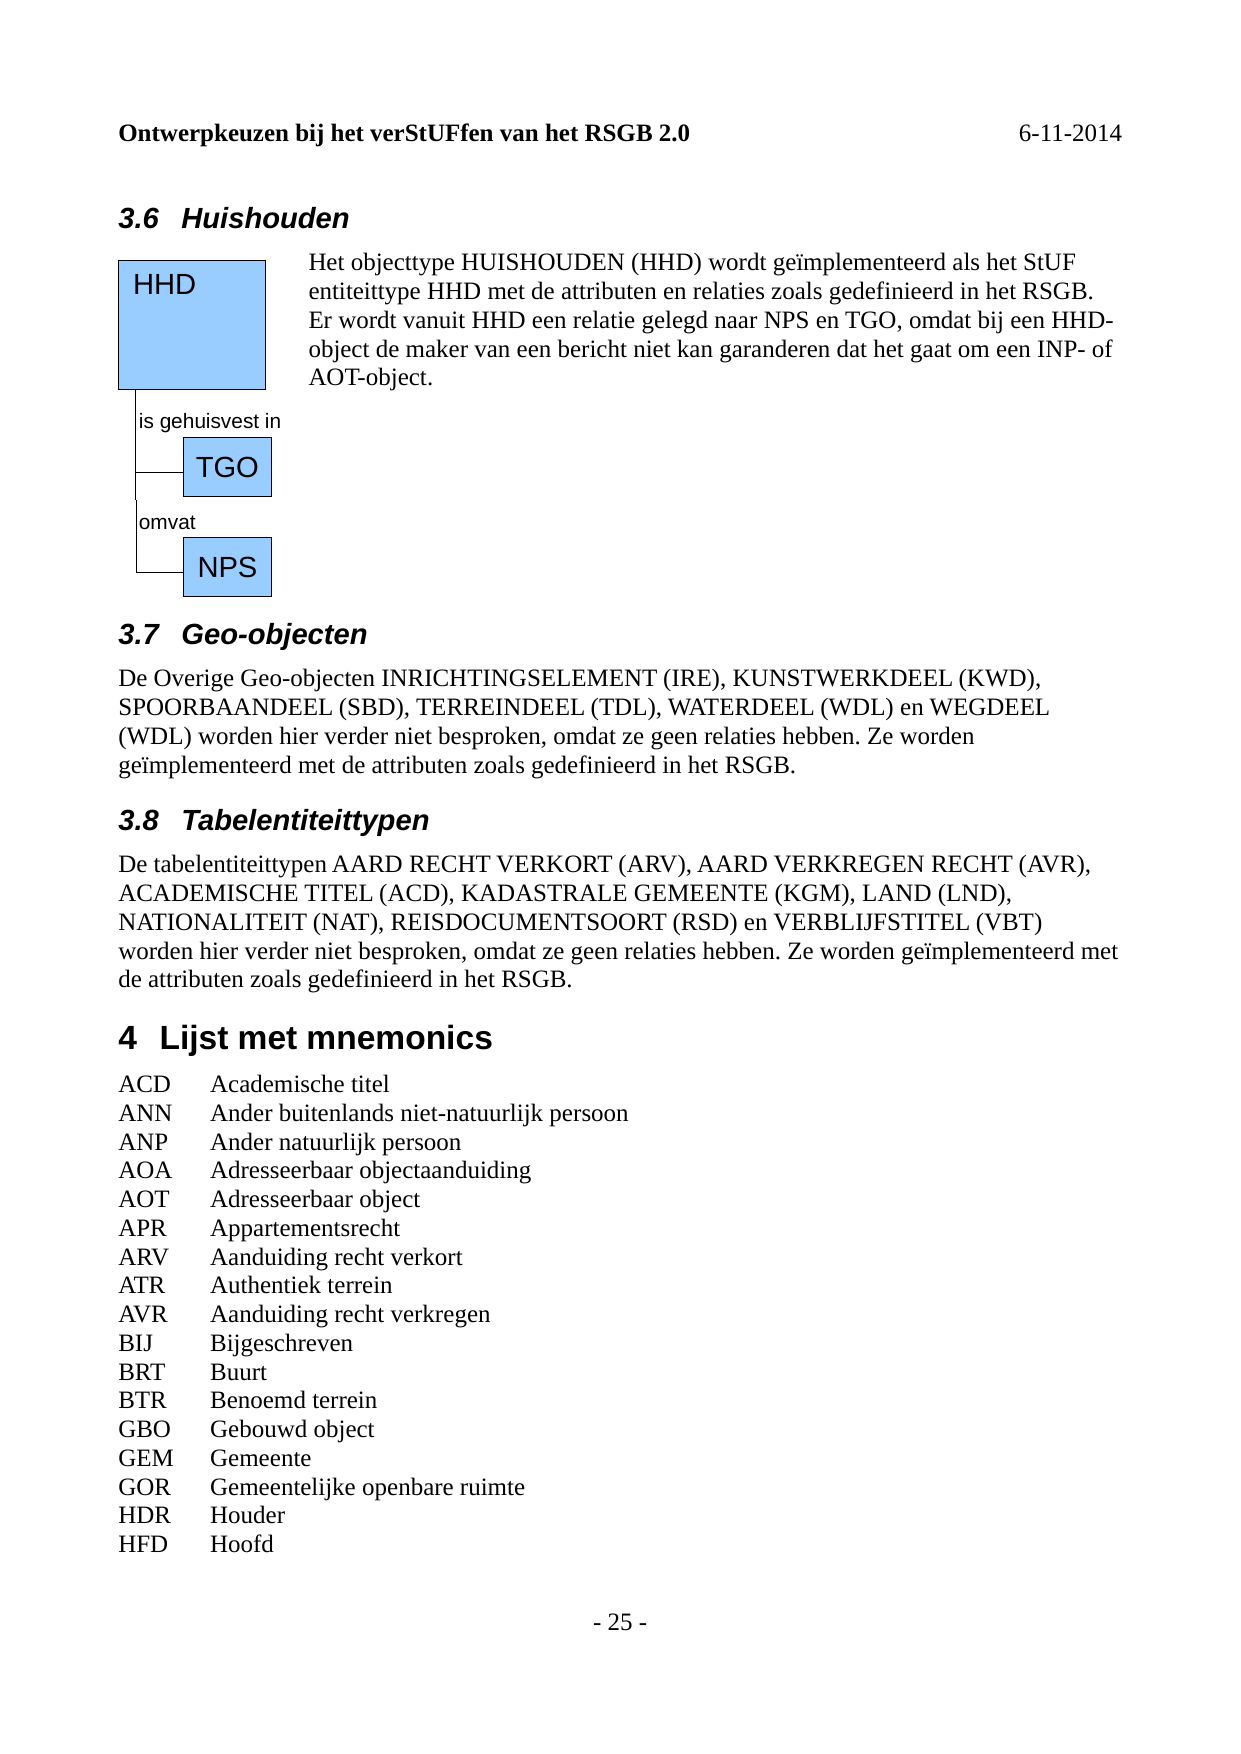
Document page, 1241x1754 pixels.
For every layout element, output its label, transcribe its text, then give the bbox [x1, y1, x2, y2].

table_cell GOR [118, 1472, 210, 1501]
text De tabelentiteittypen AARD RECHT VERKORT (ARV), AARD VERKREGEN RECHT (AVR), ACADEMISCHE TITEL (ACD), KADASTRALE GEMEENTE (KGM), LAND (LND), NATIONALITEIT (NAT), REISDOCUMENTSOORT (RSD) en VERBLIJFSTITEL (VBT) worden hier verder niet besproken, omdat ze geen relaties hebben. Ze worden geïmplementeerd met de attributen zoals gedefinieerd in het RSGB. [118, 849, 1122, 993]
table_cell GEM [118, 1443, 210, 1472]
table_cell BRT [118, 1357, 210, 1386]
table_cell APR [118, 1213, 210, 1242]
table_cell BTR [118, 1386, 210, 1414]
table_cell BIJ [118, 1328, 210, 1357]
text De Overige Geo-objecten INRICHTINGSELEMENT (IRE), KUNSTWERKDEEL (KWD), SPOORBAANDEEL (SBD), TERREINDEEL (TDL), WATERDEEL (WDL) en WEGDEEL (WDL) worden hier verder niet besproken, omdat ze geen relaties hebben. Ze worden geïmplementeerd met de attributen zoals gedefinieerd in het RSGB. [118, 663, 1122, 778]
table_cell AOT [118, 1184, 210, 1213]
table_cell Ander buitenlands niet-natuurlijk persoon [210, 1098, 1122, 1127]
table_cell Buurt [210, 1357, 1122, 1386]
table_cell Bijgeschreven [210, 1328, 1122, 1357]
table_cell Benoemd terrein [210, 1386, 1122, 1414]
table_cell Gemeentelijke openbare ruimte [210, 1472, 1122, 1501]
subtitle Tabelentiteittypen [118, 803, 1122, 837]
table_cell Gemeente [210, 1443, 1122, 1472]
table_cell Ander natuurlijk persoon [210, 1127, 1122, 1156]
table_cell HDR [118, 1501, 210, 1529]
table_cell HFD [118, 1529, 210, 1558]
table_cell Authentiek terrein [210, 1271, 1122, 1299]
subtitle Huishouden [118, 201, 1122, 235]
table_cell AVR [118, 1299, 210, 1328]
table_cell Aanduiding recht verkort [210, 1242, 1122, 1271]
subtitle Geo-objecten [118, 617, 1122, 651]
table_cell ARV [118, 1242, 210, 1271]
table_header Academische titel [210, 1069, 1122, 1098]
table_cell Houder [210, 1501, 1122, 1529]
table_cell Gebouwd object [210, 1414, 1122, 1443]
table_cell GBO [118, 1414, 210, 1443]
table_cell Appartementsrecht [210, 1213, 1122, 1242]
table_cell Hoofd [210, 1529, 1122, 1558]
table_cell Aanduiding recht verkregen [210, 1299, 1122, 1328]
table_cell Adresseerbaar object [210, 1184, 1122, 1213]
table_cell AOA [118, 1156, 210, 1184]
table_header ACD [118, 1069, 210, 1098]
table_cell ANP [118, 1127, 210, 1156]
table_cell ANN [118, 1098, 210, 1127]
table_cell Adresseerbaar objectaanduiding [210, 1156, 1122, 1184]
text Het objecttype HUISHOUDEN (HHD) wordt geïmplementeerd als het StUF entiteittype HHD met de attributen en relaties zoals gedefinieerd in het RSGB. Er wordt vanuit HHD een relatie gelegd naar NPS en TGO, omdat bij een HHD-object de maker van een bericht niet kan garanderen dat het gaat om een INP- of AOT-object. [118, 247, 1122, 391]
subtitle Lijst met mnemonics [118, 1018, 1122, 1057]
table_cell ATR [118, 1271, 210, 1299]
